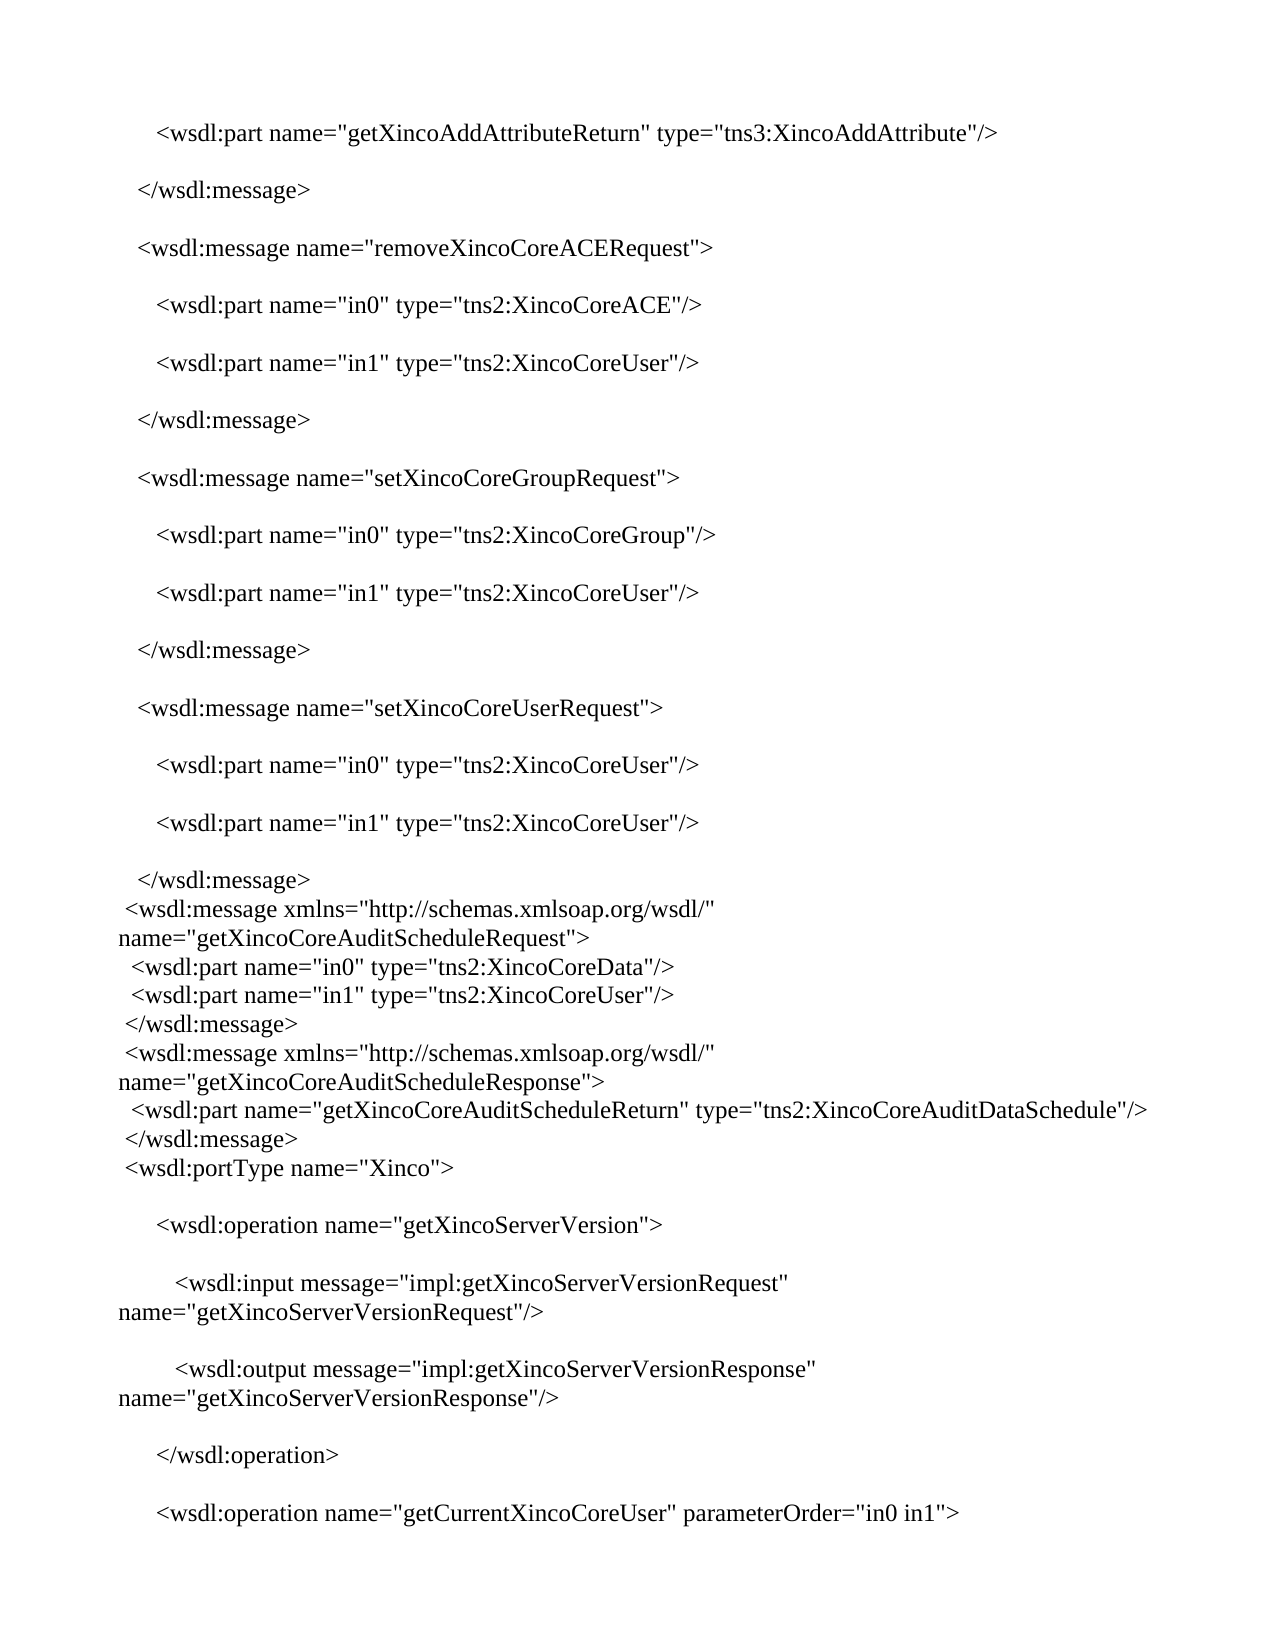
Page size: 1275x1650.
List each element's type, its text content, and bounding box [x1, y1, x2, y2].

text <wsdl:part name="in1" type="tns2:XincoCoreUser"/> [118, 808, 1157, 837]
text <wsdl:message name="removeXincoCoreACERequest"> [118, 233, 1157, 262]
text <wsdl:part name="getXincoCoreAuditScheduleReturn" type="tns2:XincoCoreAuditDataSchedule"/> [118, 1096, 1157, 1124]
text <wsdl:message xmlns="http://schemas.xmlsoap.org/wsdl/" name="getXincoCoreAuditScheduleResponse"> [118, 1038, 1157, 1096]
text <wsdl:message name="setXincoCoreGroupRequest"> [118, 463, 1157, 492]
text </wsdl:message> [118, 1009, 1157, 1038]
text </wsdl:message> [118, 406, 1157, 434]
text <wsdl:part name="in1" type="tns2:XincoCoreUser"/> [118, 578, 1157, 607]
text <wsdl:input message="impl:getXincoServerVersionRequest" name="getXincoServerVersionRequest"/> [118, 1268, 1157, 1326]
text <wsdl:part name="in0" type="tns2:XincoCoreACE"/> [118, 291, 1157, 319]
text <wsdl:part name="in0" type="tns2:XincoCoreGroup"/> [118, 521, 1157, 549]
text <wsdl:output message="impl:getXincoServerVersionResponse" name="getXincoServerVersionResponse"/> [118, 1354, 1157, 1412]
text <wsdl:operation name="getCurrentXincoCoreUser" parameterOrder="in0 in1"> [118, 1498, 1157, 1527]
text <wsdl:part name="in1" type="tns2:XincoCoreUser"/> [118, 348, 1157, 377]
text <wsdl:part name="getXincoAddAttributeReturn" type="tns3:XincoAddAttribute"/> [118, 118, 1157, 147]
text <wsdl:part name="in0" type="tns2:XincoCoreData"/> [118, 952, 1157, 981]
text <wsdl:part name="in1" type="tns2:XincoCoreUser"/> [118, 981, 1157, 1009]
text </wsdl:message> [118, 1124, 1157, 1153]
text </wsdl:operation> [118, 1441, 1157, 1469]
text <wsdl:message xmlns="http://schemas.xmlsoap.org/wsdl/" name="getXincoCoreAuditScheduleRequest"> [118, 894, 1157, 952]
text </wsdl:message> [118, 866, 1157, 894]
text <wsdl:part name="in0" type="tns2:XincoCoreUser"/> [118, 751, 1157, 779]
text <wsdl:message name="setXincoCoreUserRequest"> [118, 693, 1157, 722]
text <wsdl:operation name="getXincoServerVersion"> [118, 1211, 1157, 1239]
text <wsdl:portType name="Xinco"> [118, 1153, 1157, 1182]
text </wsdl:message> [118, 636, 1157, 664]
text </wsdl:message> [118, 176, 1157, 204]
